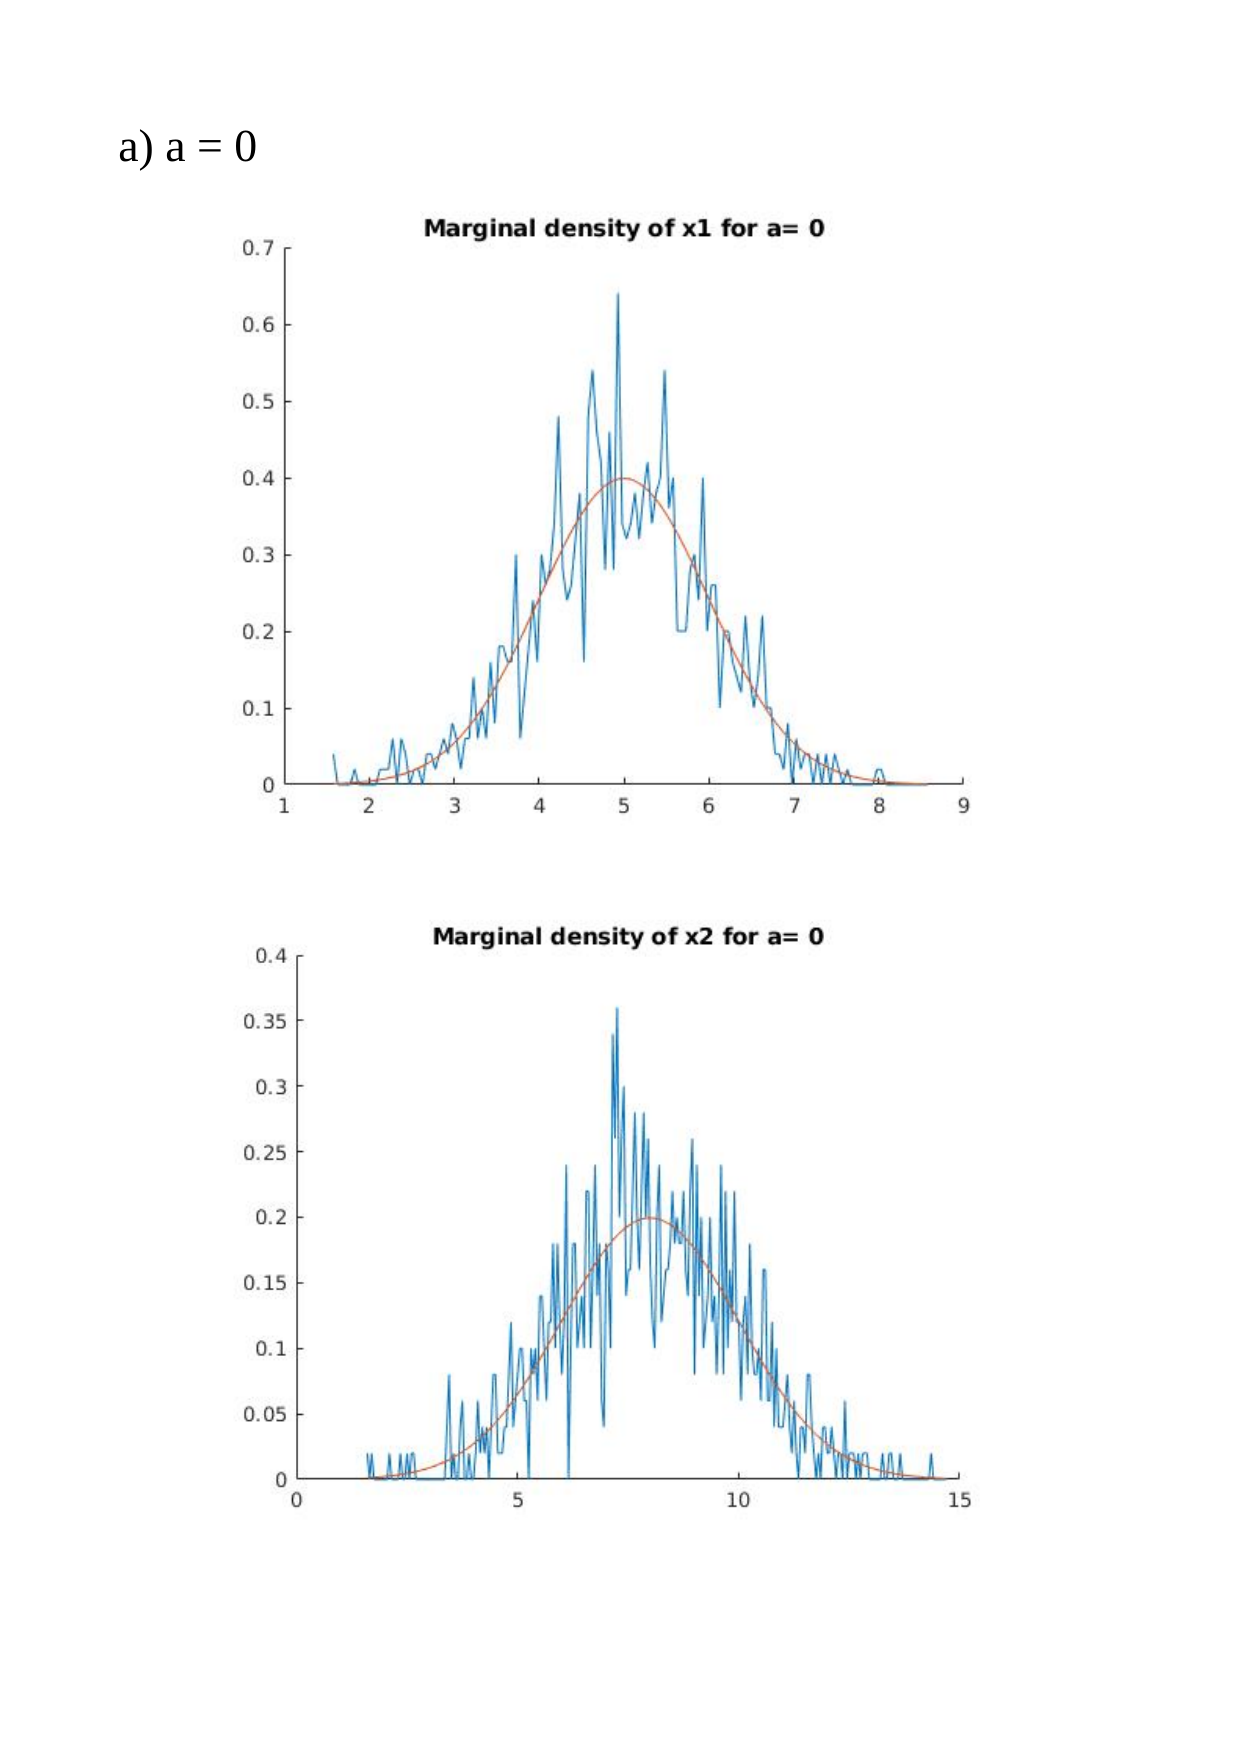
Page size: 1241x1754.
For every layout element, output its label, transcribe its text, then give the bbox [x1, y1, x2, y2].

picture [185, 908, 1041, 1550]
picture [171, 199, 1047, 857]
text a) a = 0 [118, 118, 1122, 171]
